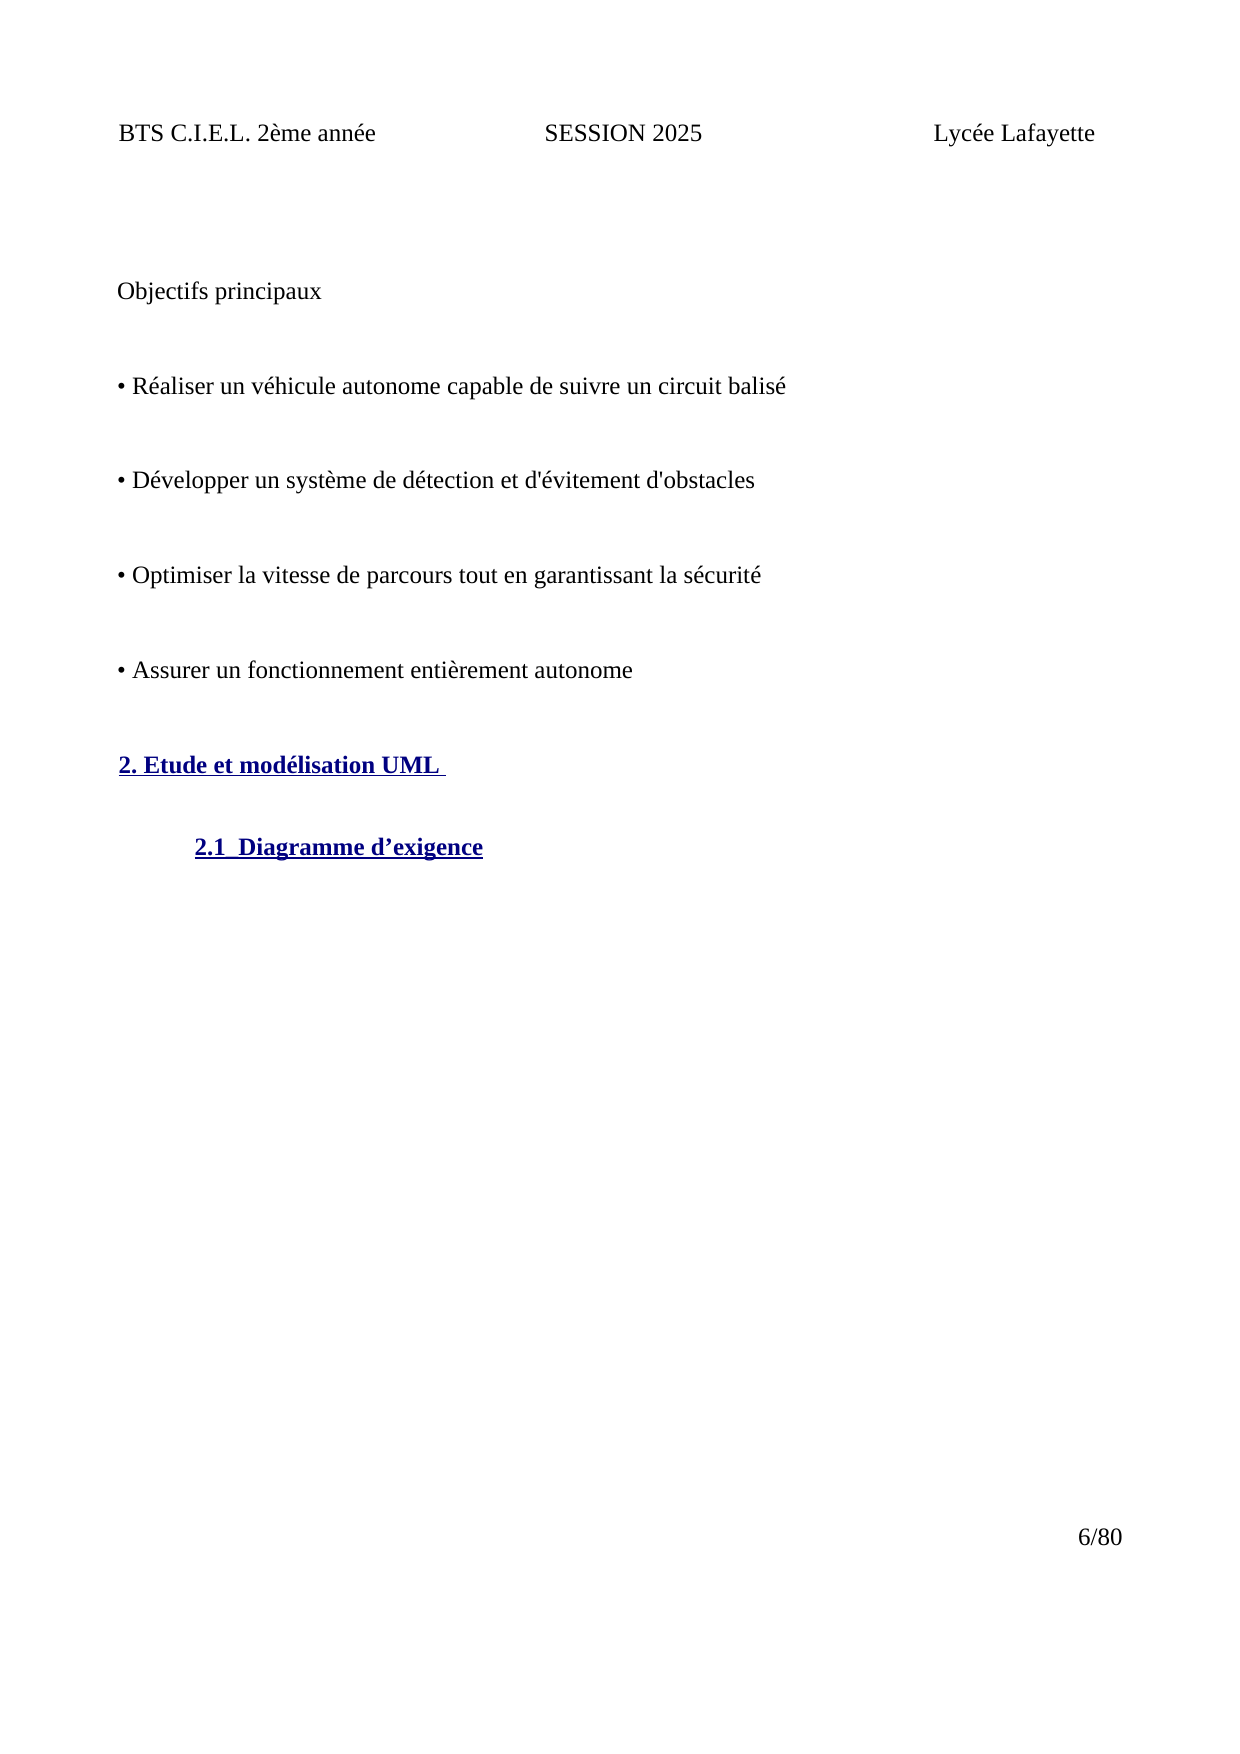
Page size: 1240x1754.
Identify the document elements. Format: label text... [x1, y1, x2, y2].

text • Optimiser la vitesse de parcours tout en garantissant la sécurité [117, 560, 1122, 589]
text • Réaliser un véhicule autonome capable de suivre un circuit balisé [117, 371, 1122, 400]
text • Développer un système de détection et d'évitement d'obstacles [117, 466, 1122, 494]
subtitle 2. Etude et modélisation UML [118, 750, 1122, 778]
text Objectifs principaux [117, 276, 1122, 305]
subtitle 2.1_Diagramme d’exigence [118, 832, 1122, 861]
text • Assurer un fonctionnement entièrement autonome [117, 655, 1122, 684]
